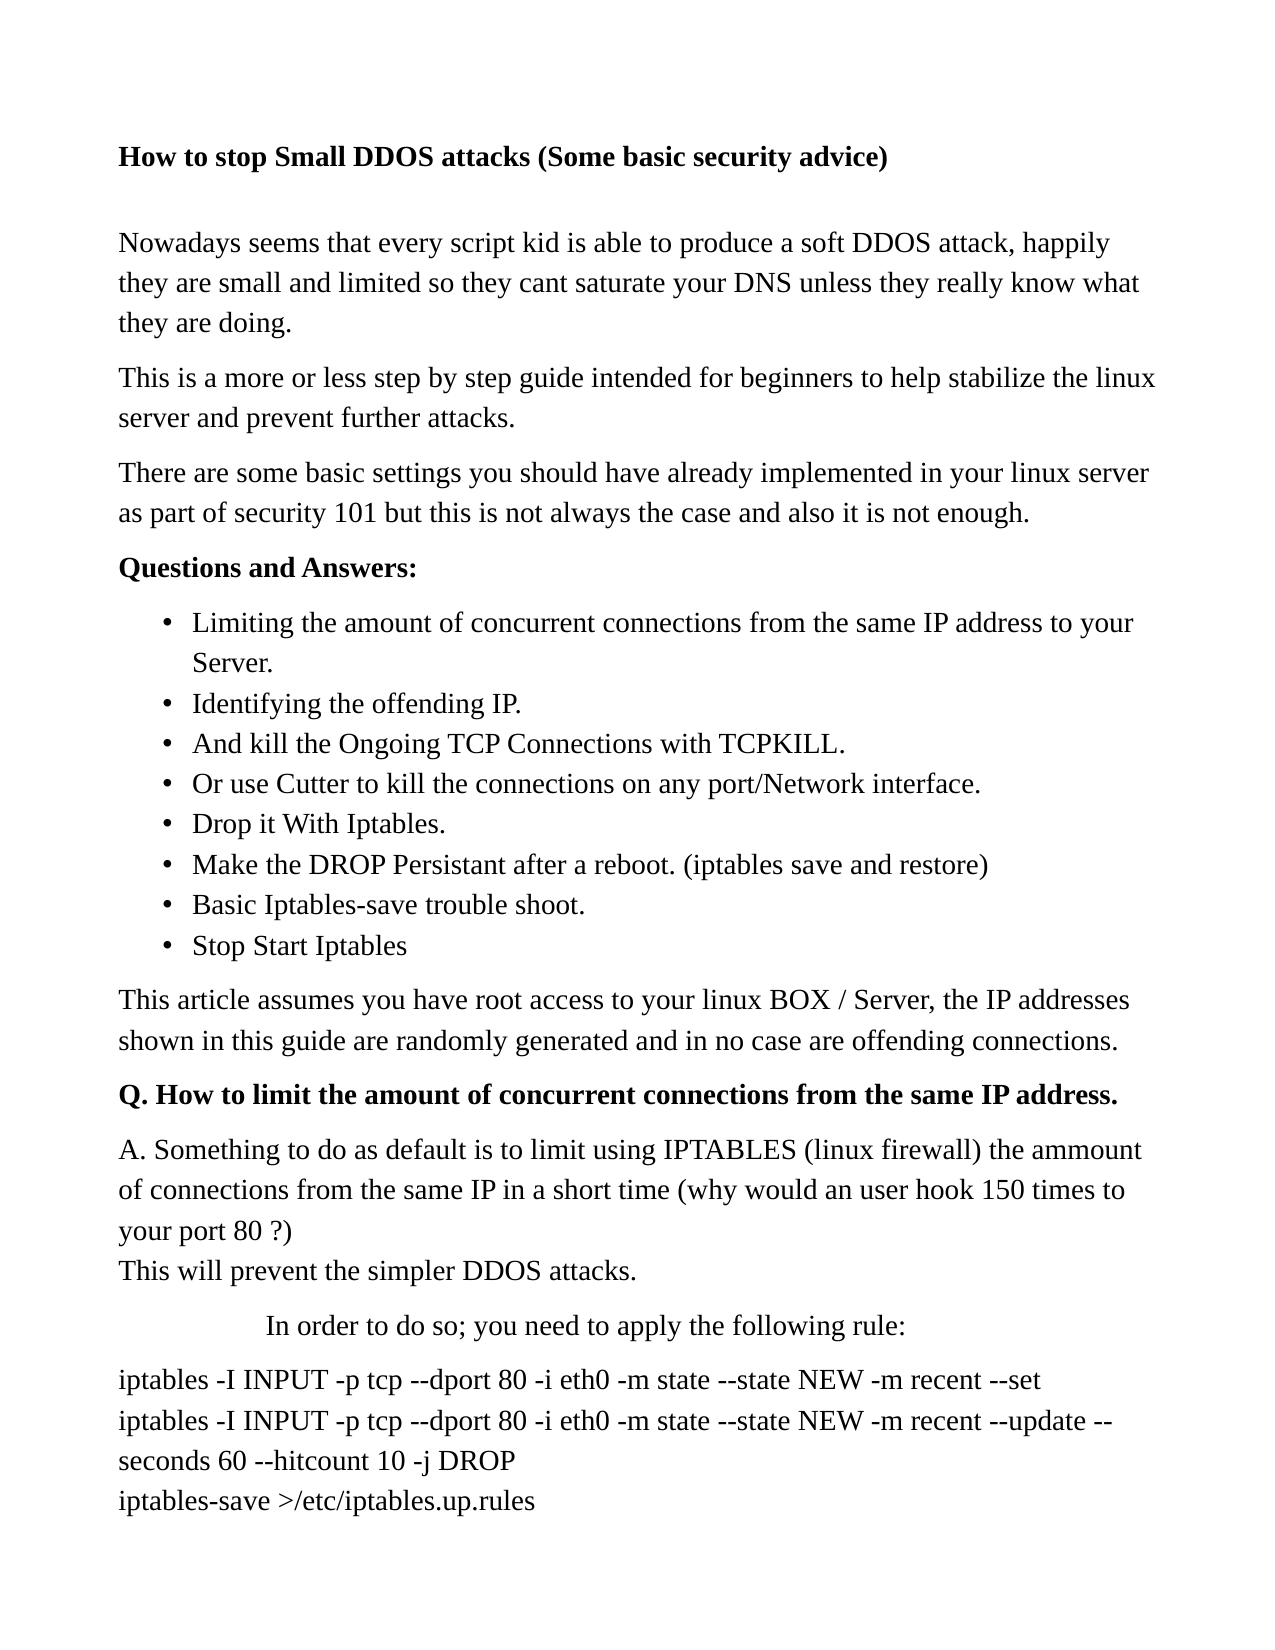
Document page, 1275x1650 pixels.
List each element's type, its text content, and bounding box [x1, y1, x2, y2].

list Identifying the offending IP. [162, 686, 1157, 719]
text This is a more or less step by step guide intended for beginners to help stabilize the linux server and prevent further attacks. [118, 360, 1157, 434]
list Drop it With Iptables. [162, 807, 1157, 840]
text There are some basic settings you should have already implemented in your linux server as part of security 101 but this is not always the case and also it is not enough. [118, 455, 1157, 529]
text iptables -I INPUT -p tcp --dport 80 -i eth0 -m state --state NEW -m recent --set iptables -I INPUT -p tcp --dport 80 -i eth0 -m state --state NEW -m recent --update --seconds 60 --hitcount 10 -j DROP iptables-save >/etc/iptables.up.rules [118, 1362, 1157, 1517]
text Questions and Answers: [118, 550, 1157, 584]
list Make the DROP Persistant after a reboot. (iptables save and restore) [162, 847, 1157, 881]
list Or use Cutter to kill the connections on any port/Network interface. [162, 766, 1157, 800]
text A. Something to do as default is to limit using IPTABLES (linux firewall) the ammount of connections from the same IP in a short time (why would an user hook 150 times to your port 80 ?) This will prevent the simpler DDOS attacks. [118, 1132, 1157, 1286]
list Stop Start Iptables [162, 928, 1157, 961]
list Limiting the amount of concurrent connections from the same IP address to your Server. [162, 605, 1157, 679]
list In order to do so; you need to apply the following rule: [236, 1308, 1157, 1341]
text Q. How to limit the amount of concurrent connections from the same IP address. [118, 1077, 1157, 1111]
text This article assumes you have root access to your linux BOX / Server, the IP addresses shown in this guide are randomly generated and in no case are offending connections. [118, 982, 1157, 1056]
list And kill the Ongoing TCP Connections with TCPKILL. [162, 726, 1157, 760]
subtitle How to stop Small DDOS attacks (Some basic security advice) [118, 139, 1157, 172]
list Basic Iptables-save trouble shoot. [162, 887, 1157, 921]
text Nowadays seems that every script kid is able to produce a soft DDOS attack, happily they are small and limited so they cant saturate your DNS unless they really know what they are doing. [118, 225, 1157, 339]
